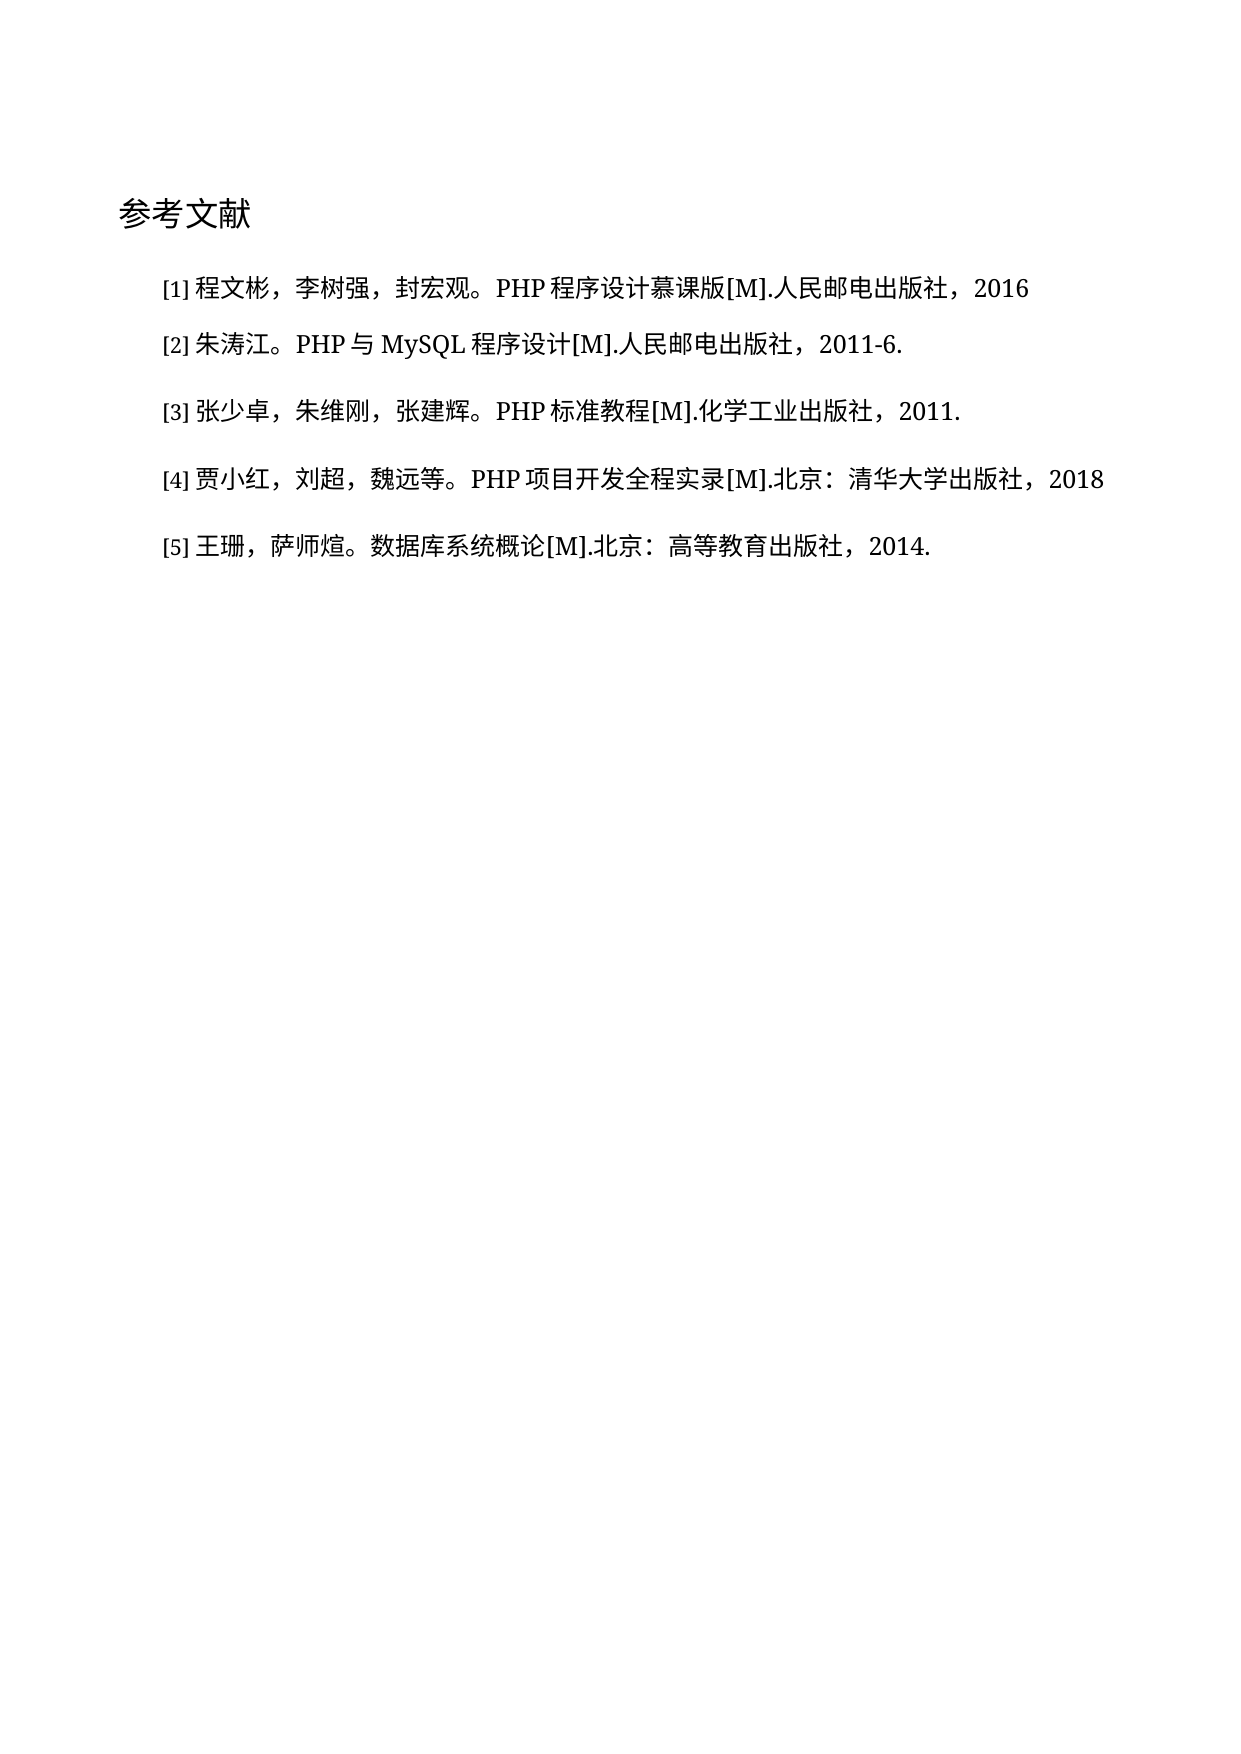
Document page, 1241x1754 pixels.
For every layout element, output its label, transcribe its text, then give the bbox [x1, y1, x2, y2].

text [3] 张少卓，朱维刚，张建辉。PHP标准教程[M].化学工业出版社，2011. [118, 392, 1122, 428]
text [4] 贾小红，刘超，魏远等。PHP项目开发全程实录[M].北京：清华大学出版社，2018 [118, 459, 1122, 495]
text [2] 朱涛江。PHP与MySQL程序设计[M].人民邮电出版社，2011-6. [118, 324, 1122, 361]
text [5] 王珊，萨师煊。数据库系统概论[M].北京：高等教育出版社，2014. [118, 526, 1122, 563]
text [1] 程文彬，李树强，封宏观。PHP程序设计慕课版[M].人民邮电出版社，2016 [118, 268, 1122, 304]
subtitle 参考文献 [118, 188, 1122, 236]
